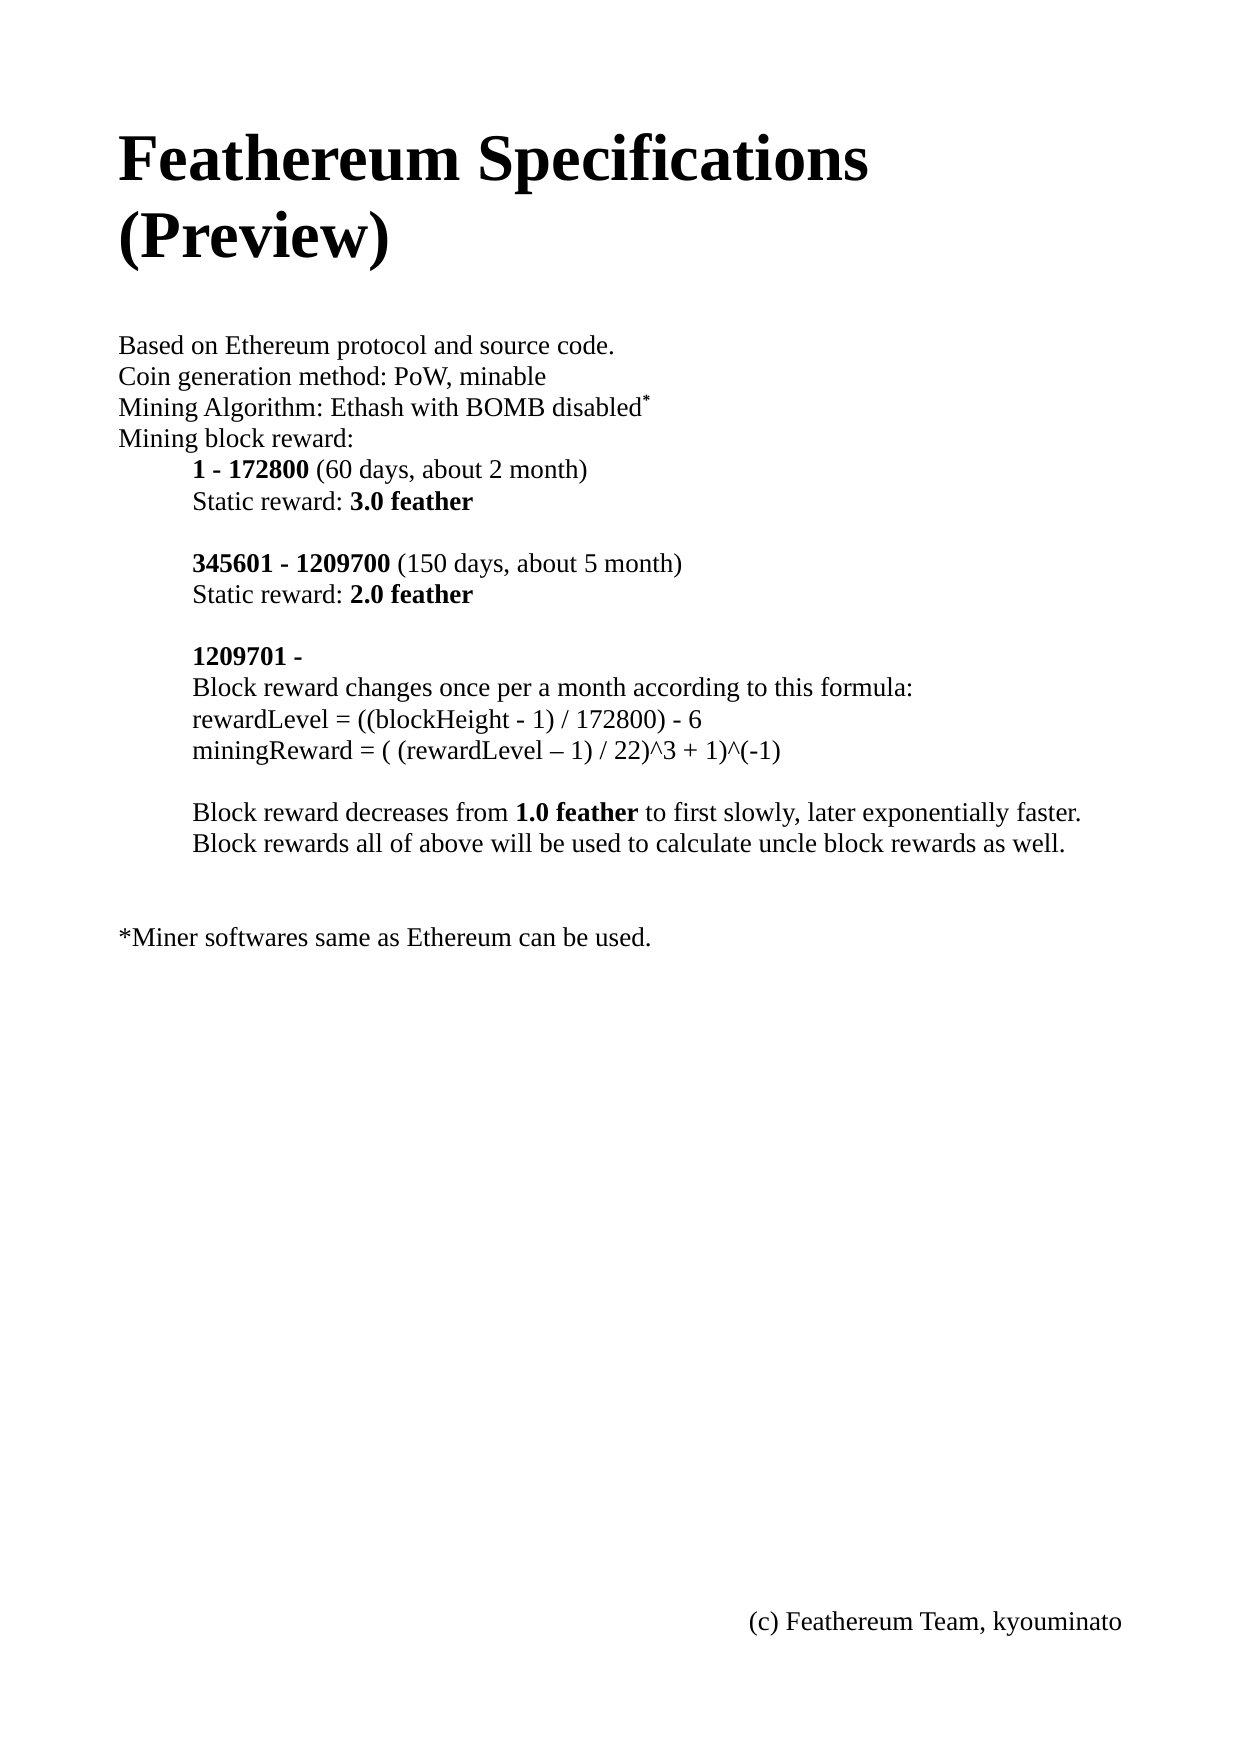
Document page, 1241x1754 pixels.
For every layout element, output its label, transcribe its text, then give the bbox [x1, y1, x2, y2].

text Block rewards all of above will be used to calculate uncle block rewards as well. [118, 827, 1122, 858]
text Static reward: 3.0 feather [118, 485, 1122, 516]
text Static reward: 2.0 feather [118, 578, 1122, 609]
text miningReward = ( (rewardLevel – 1) / 22)^3 + 1)^(-1) [118, 734, 1122, 765]
text 345601 - 1209700 (150 days, about 5 month) [118, 547, 1122, 578]
text rewardLevel = ((blockHeight - 1) / 172800) - 6 [118, 703, 1122, 734]
text Feathereum Specifications (Preview) [118, 118, 1122, 271]
text Mining Algorithm: Ethash with BOMB disabled* [118, 391, 1122, 422]
text Block reward decreases from 1.0 feather to first slowly, later exponentially faster. [118, 796, 1122, 827]
text Mining block reward: [118, 422, 1122, 453]
text 1 - 172800 (60 days, about 2 month) [118, 453, 1122, 485]
text *Miner softwares same as Ethereum can be used. [118, 921, 1122, 952]
text 1209701 - [118, 640, 1122, 672]
text Block reward changes once per a month according to this formula: [118, 672, 1122, 703]
text Coin generation method: PoW, minable [118, 360, 1122, 391]
text Based on Ethereum protocol and source code. [118, 329, 1122, 360]
